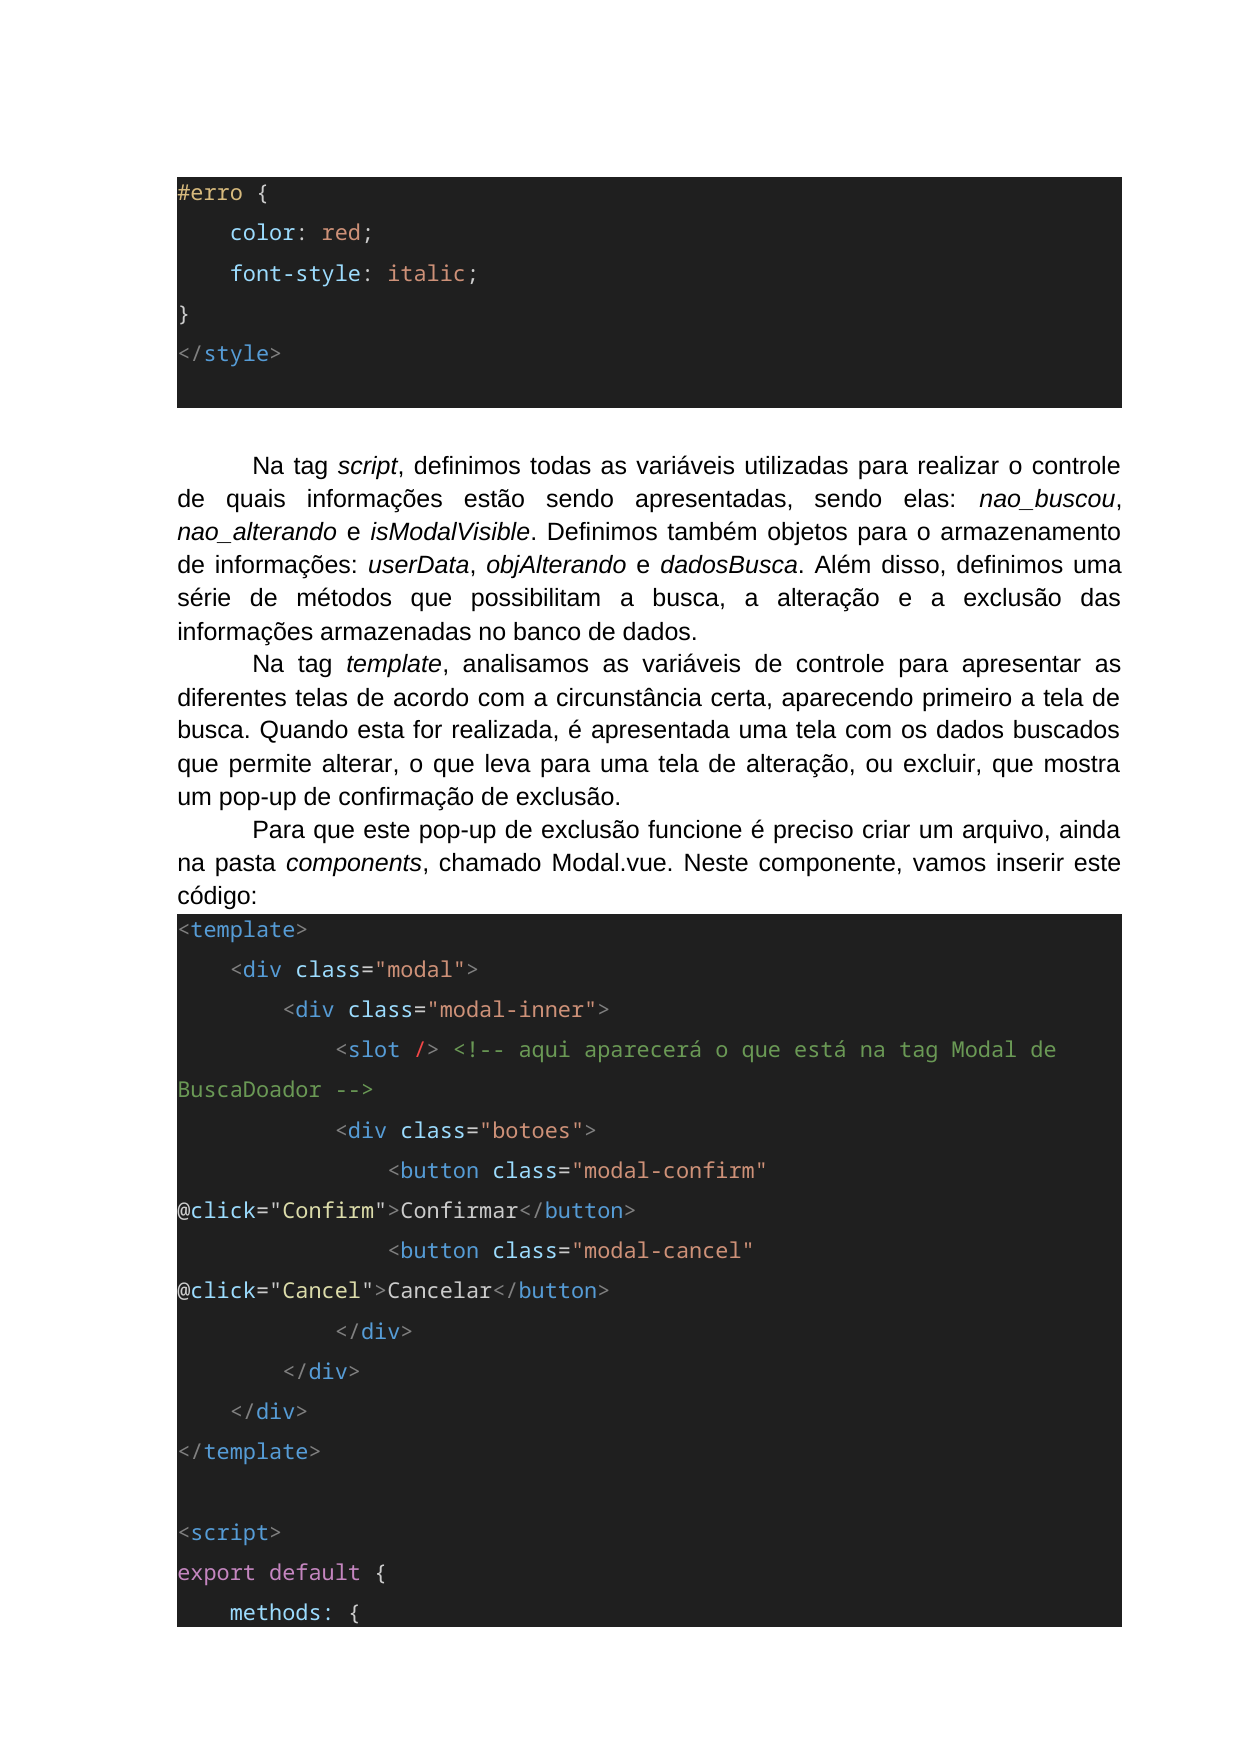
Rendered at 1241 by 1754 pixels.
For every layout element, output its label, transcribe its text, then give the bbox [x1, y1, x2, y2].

text </div> [177, 1316, 1122, 1346]
text <div class="modal-inner"> [177, 994, 1122, 1024]
text Para que este pop-up de exclusão funcione é preciso criar um arquivo, ainda na pasta components, chamado Modal.vue. Neste componente, vamos inserir este código: [177, 814, 1122, 909]
text color: red; [177, 217, 1122, 247]
text <slot /> <!-- aqui aparecerá o que está na tag Modal de BuscaDoador --> [177, 1034, 1122, 1104]
text <button class="modal-confirm" @click="Confirm">Confirmar</button> [177, 1155, 1122, 1225]
text </template> [177, 1436, 1122, 1466]
text </div> [177, 1396, 1122, 1426]
text </div> [177, 1356, 1122, 1386]
text #erro { [177, 177, 1122, 207]
text Na tag script, definimos todas as variáveis utilizadas para realizar o controle de quais informações estão sendo apresentadas, sendo elas: nao_buscou, nao_alterando e isModalVisible. Definimos também objetos para o armazenamento de informações: userData, objAlterando e dadosBusca. Além disso, definimos uma série de métodos que possibilitam a busca, a alteração e a exclusão das informações armazenadas no banco de dados. [177, 451, 1122, 645]
text <div class="modal"> [177, 954, 1122, 984]
text <template> [177, 914, 1122, 943]
text Na tag template, analisamos as variáveis de controle para apresentar as diferentes telas de acordo com a circunstância certa, aparecendo primeiro a tela de busca. Quando esta for realizada, é apresentada uma tela com os dados buscados que permite alterar, o que leva para uma tela de alteração, ou excluir, que mostra um pop-up de confirmação de exclusão. [177, 649, 1122, 810]
text export default { [177, 1557, 1122, 1587]
text <button class="modal-cancel" @click="Cancel">Cancelar</button> [177, 1235, 1122, 1305]
text } [177, 298, 1122, 327]
text <div class="botoes"> [177, 1115, 1122, 1144]
text font-style: italic; [177, 257, 1122, 287]
text <script> [177, 1517, 1122, 1547]
text methods: { [177, 1597, 1122, 1627]
text </style> [177, 338, 1122, 368]
